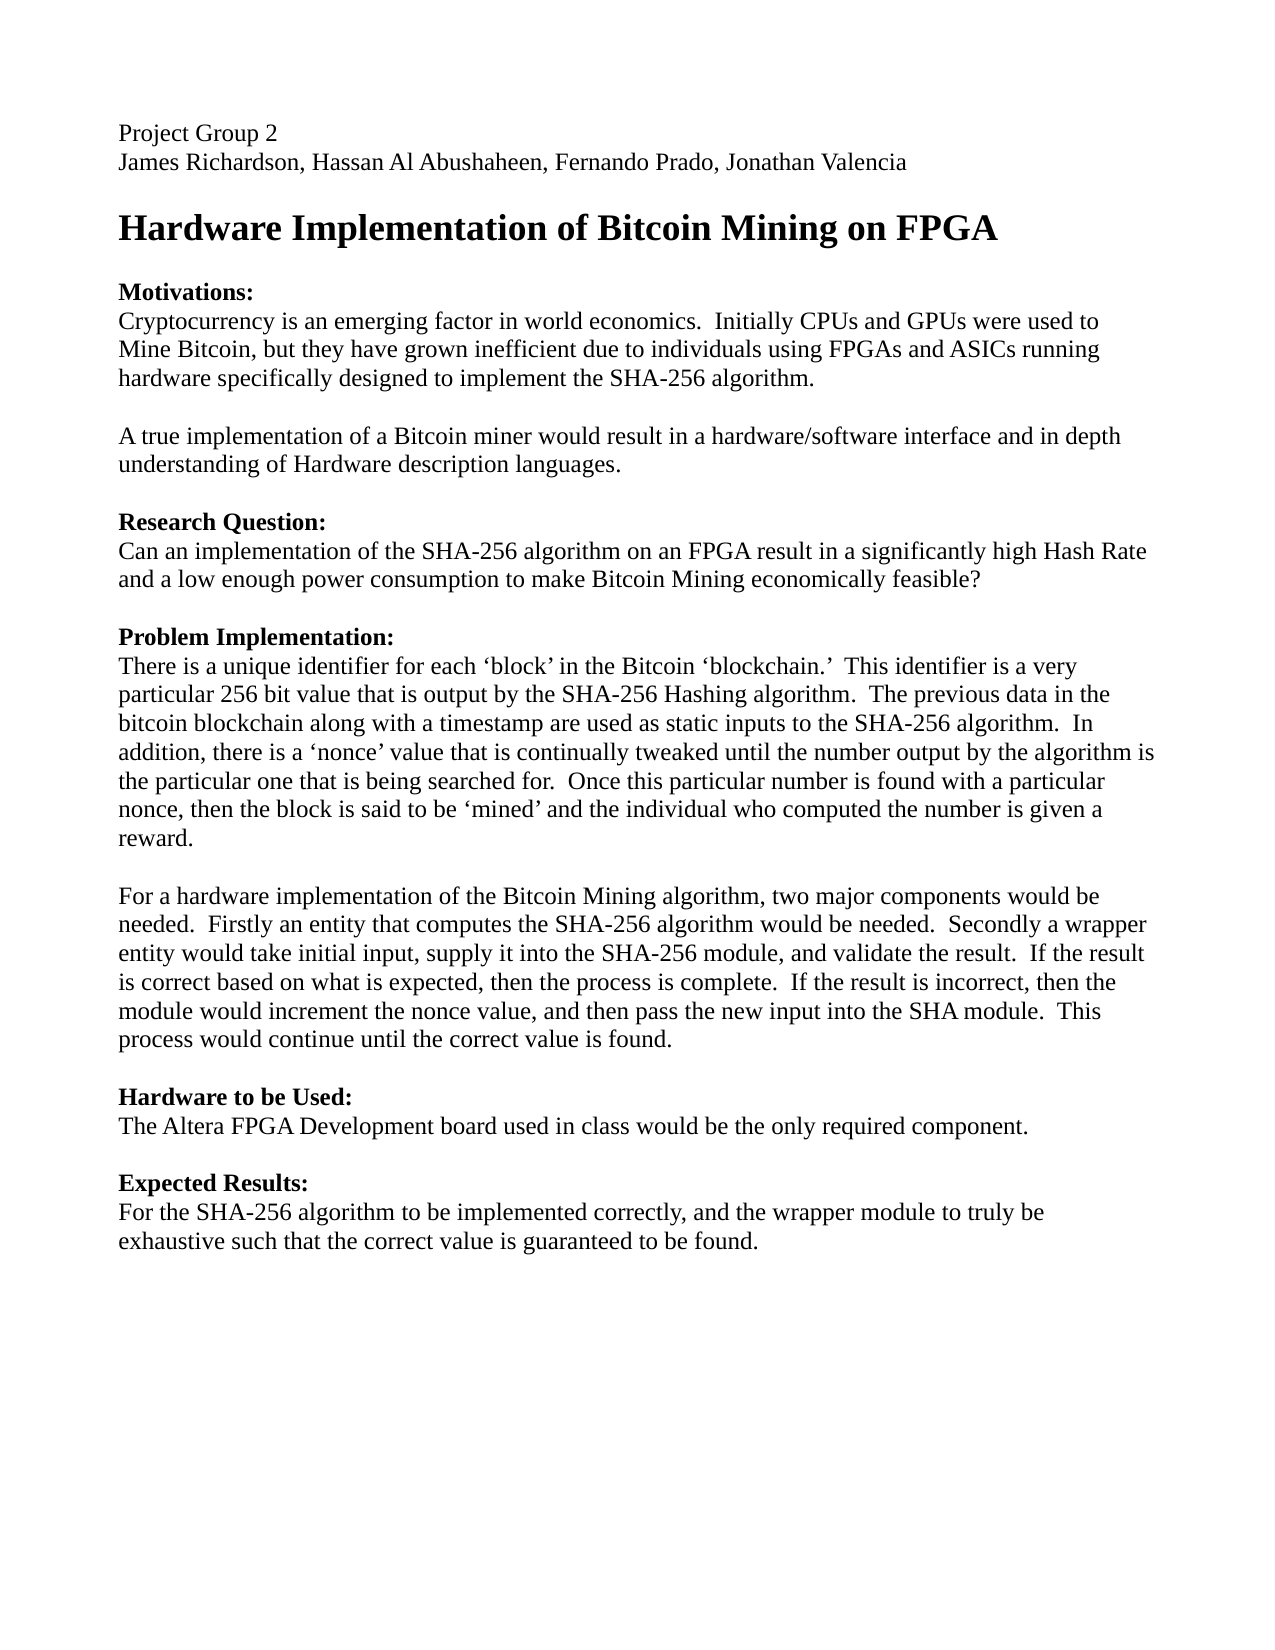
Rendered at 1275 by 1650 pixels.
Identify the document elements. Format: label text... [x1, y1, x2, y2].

text There is a unique identifier for each ‘block’ in the Bitcoin ‘blockchain.’ This identifier is a very particular 256 bit value that is output by the SHA-256 Hashing algorithm. The previous data in the bitcoin blockchain along with a timestamp are used as static inputs to the SHA-256 algorithm. In addition, there is a ‘nonce’ value that is continually tweaked until the number output by the algorithm is the particular one that is being searched for. Once this particular number is found with a particular nonce, then the block is said to be ‘mined’ and the individual who computed the number is given a reward. [118, 651, 1157, 852]
text For the SHA-256 algorithm to be implemented correctly, and the wrapper module to truly be exhaustive such that the correct value is guaranteed to be found. [118, 1197, 1157, 1254]
text Cryptocurrency is an emerging factor in world economics. Initially CPUs and GPUs were used to Mine Bitcoin, but they have grown inefficient due to individuals using FPGAs and ASICs running hardware specifically designed to implement the SHA-256 algorithm. [118, 306, 1157, 392]
text Hardware Implementation of Bitcoin Mining on FPGA [118, 205, 1157, 248]
text Expected Results: [118, 1168, 1157, 1197]
text Can an implementation of the SHA-256 algorithm on an FPGA result in a significantly high Hash Rate and a low enough power consumption to make Bitcoin Mining economically feasible? [118, 536, 1157, 593]
text The Altera FPGA Development board used in class would be the only required component. [118, 1111, 1157, 1139]
text For a hardware implementation of the Bitcoin Mining algorithm, two major components would be needed. Firstly an entity that computes the SHA-256 algorithm would be needed. Secondly a wrapper entity would take initial input, supply it into the SHA-256 module, and validate the result. If the result is correct based on what is expected, then the process is complete. If the result is incorrect, then the module would increment the nonce value, and then pass the new input into the SHA module. This process would continue until the correct value is found. [118, 881, 1157, 1053]
text Hardware to be Used: [118, 1082, 1157, 1111]
text Motivations: [118, 277, 1157, 306]
text A true implementation of a Bitcoin miner would result in a hardware/software interface and in depth understanding of Hardware description languages. [118, 421, 1157, 478]
text Problem Implementation: [118, 622, 1157, 651]
text Research Question: [118, 507, 1157, 536]
